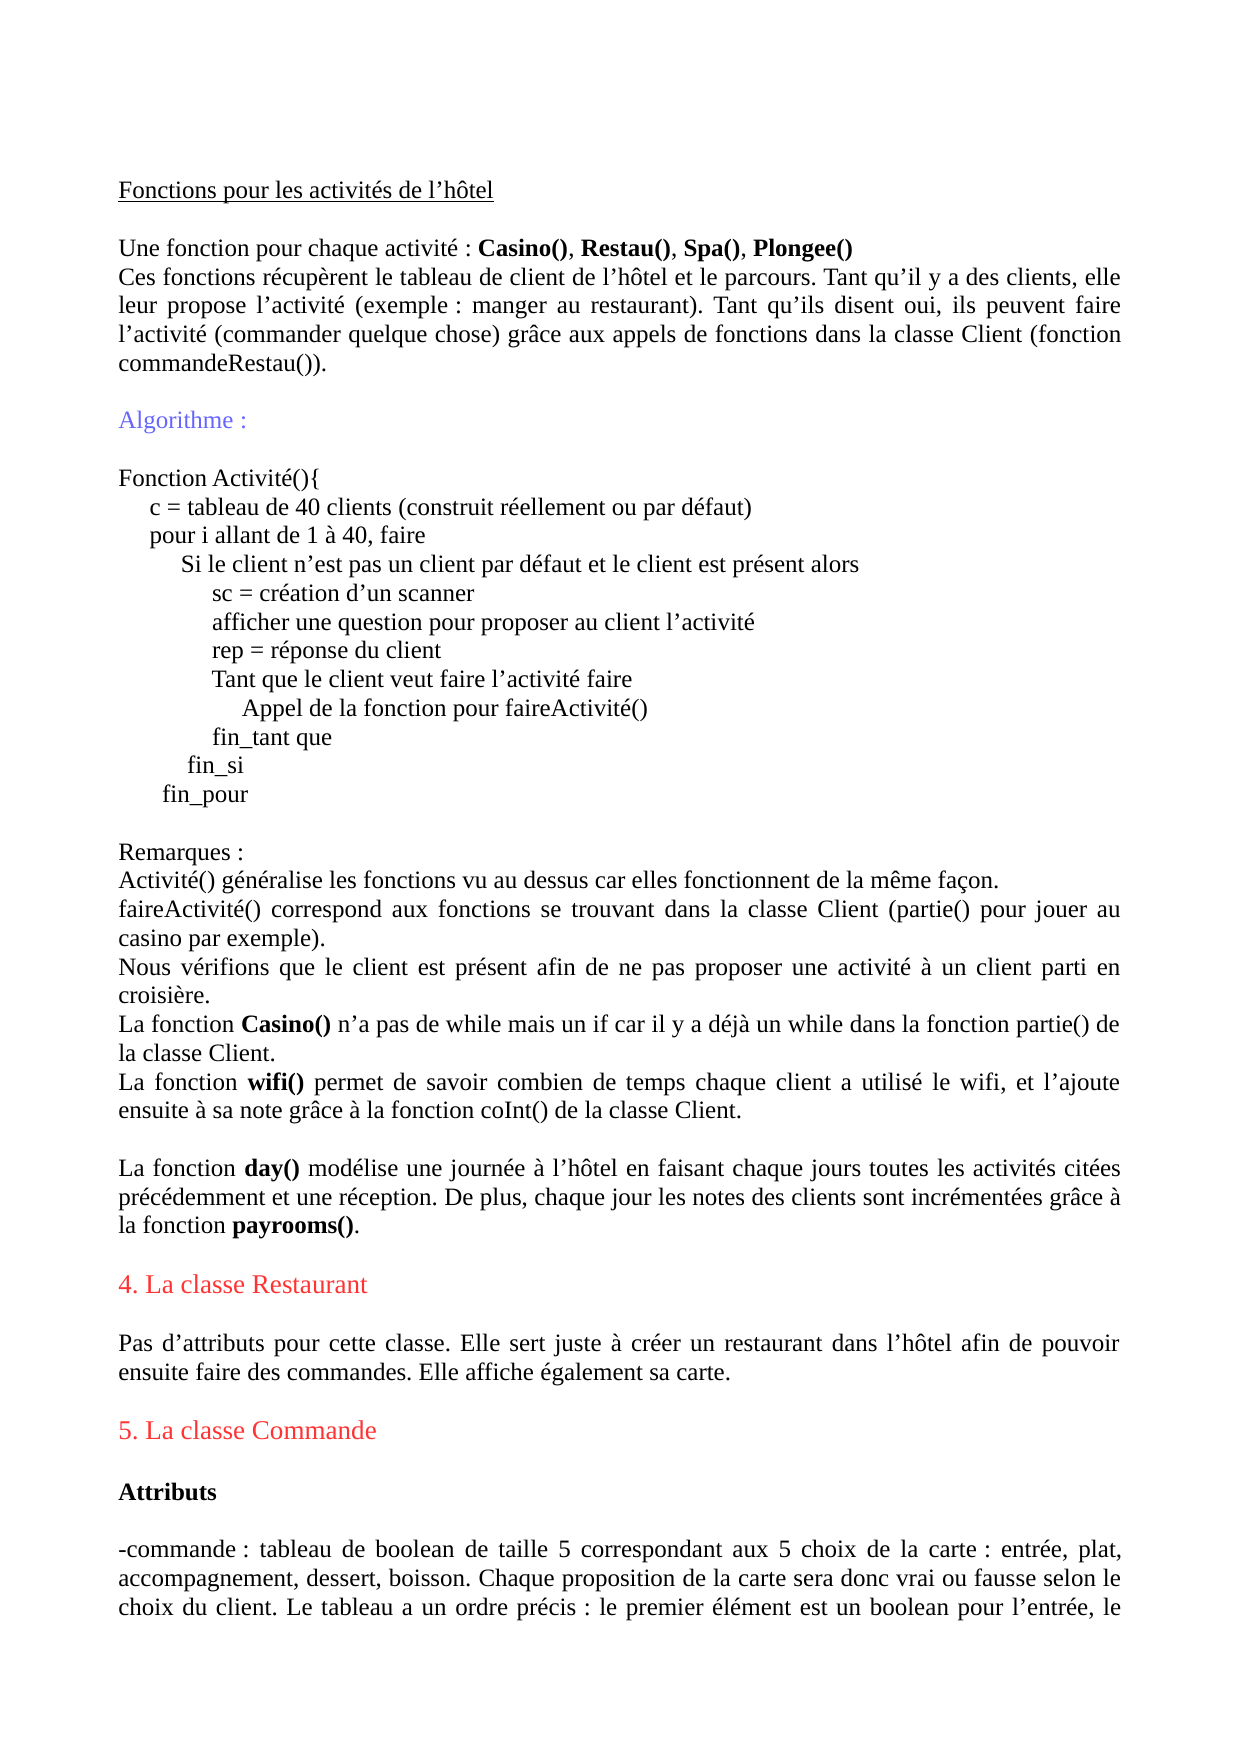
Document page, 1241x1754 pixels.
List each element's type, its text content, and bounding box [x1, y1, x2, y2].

text Activité() généralise les fonctions vu au dessus car elles fonctionnent de la même façon. [118, 866, 1122, 894]
text La fonction day() modélise une journée à l’hôtel en faisant chaque jours toutes les activités citées précédemment et une réception. De plus, chaque jour les notes des clients sont incrémentées grâce à la fonction payrooms(). [118, 1153, 1122, 1239]
text Pas d’attributs pour cette classe. Elle sert juste à créer un restaurant dans l’hôtel afin de pouvoir ensuite faire des commandes. Elle affiche également sa carte. [118, 1328, 1122, 1386]
text fin_pour [118, 779, 1122, 808]
text La fonction wifi() permet de savoir combien de temps chaque client a utilisé le wifi, et l’ajoute ensuite à sa note grâce à la fonction coInt() de la classe Client. [118, 1067, 1122, 1124]
text faireActivité() correspond aux fonctions se trouvant dans la classe Client (partie() pour jouer au casino par exemple). [118, 894, 1122, 952]
text Appel de la fonction pour faireActivité() [118, 693, 1122, 722]
text Tant que le client veut faire l’activité faire [118, 664, 1122, 693]
text Remarques : [118, 837, 1122, 866]
text Ces fonctions récupèrent le tableau de client de l’hôtel et le parcours. Tant qu’il y a des clients, elle leur propose l’activité (exemple : manger au restaurant). Tant qu’ils disent oui, ils peuvent faire l’activité (commander quelque chose) grâce aux appels de fonctions dans la classe Client (fonction commandeRestau()). [118, 262, 1122, 377]
text afficher une question pour proposer au client l’activité [118, 607, 1122, 636]
text Nous vérifions que le client est présent afin de ne pas proposer une activité à un client parti en croisière. [118, 952, 1122, 1009]
text Attributs [118, 1477, 1122, 1505]
text 4. La classe Restaurant [118, 1268, 1122, 1299]
text Fonctions pour les activités de l’hôtel [118, 176, 1122, 204]
text Une fonction pour chaque activité : Casino(), Restau(), Spa(), Plongee() [118, 233, 1122, 262]
text -commande : tableau de boolean de taille 5 correspondant aux 5 choix de la carte : entrée, plat, accompagnement, dessert, boisson. Chaque proposition de la carte sera donc vrai ou fausse selon le choix du client. Le tableau a un ordre précis : le premier élément est un boolean pour l’entrée, le [118, 1534, 1122, 1620]
text 5. La classe Commande [118, 1414, 1122, 1445]
text Algorithme : [118, 406, 1122, 434]
text La fonction Casino() n’a pas de while mais un if car il y a déjà un while dans la fonction partie() de la classe Client. [118, 1009, 1122, 1067]
text pour i allant de 1 à 40, faire [118, 521, 1122, 549]
text c = tableau de 40 clients (construit réellement ou par défaut) [118, 492, 1122, 521]
text Fonction Activité(){ [118, 463, 1122, 492]
text fin_si [118, 751, 1122, 779]
text sc = création d’un scanner [118, 578, 1122, 607]
text Si le client n’est pas un client par défaut et le client est présent alors [118, 549, 1122, 578]
text rep = réponse du client [118, 636, 1122, 664]
text fin_tant que [118, 722, 1122, 751]
